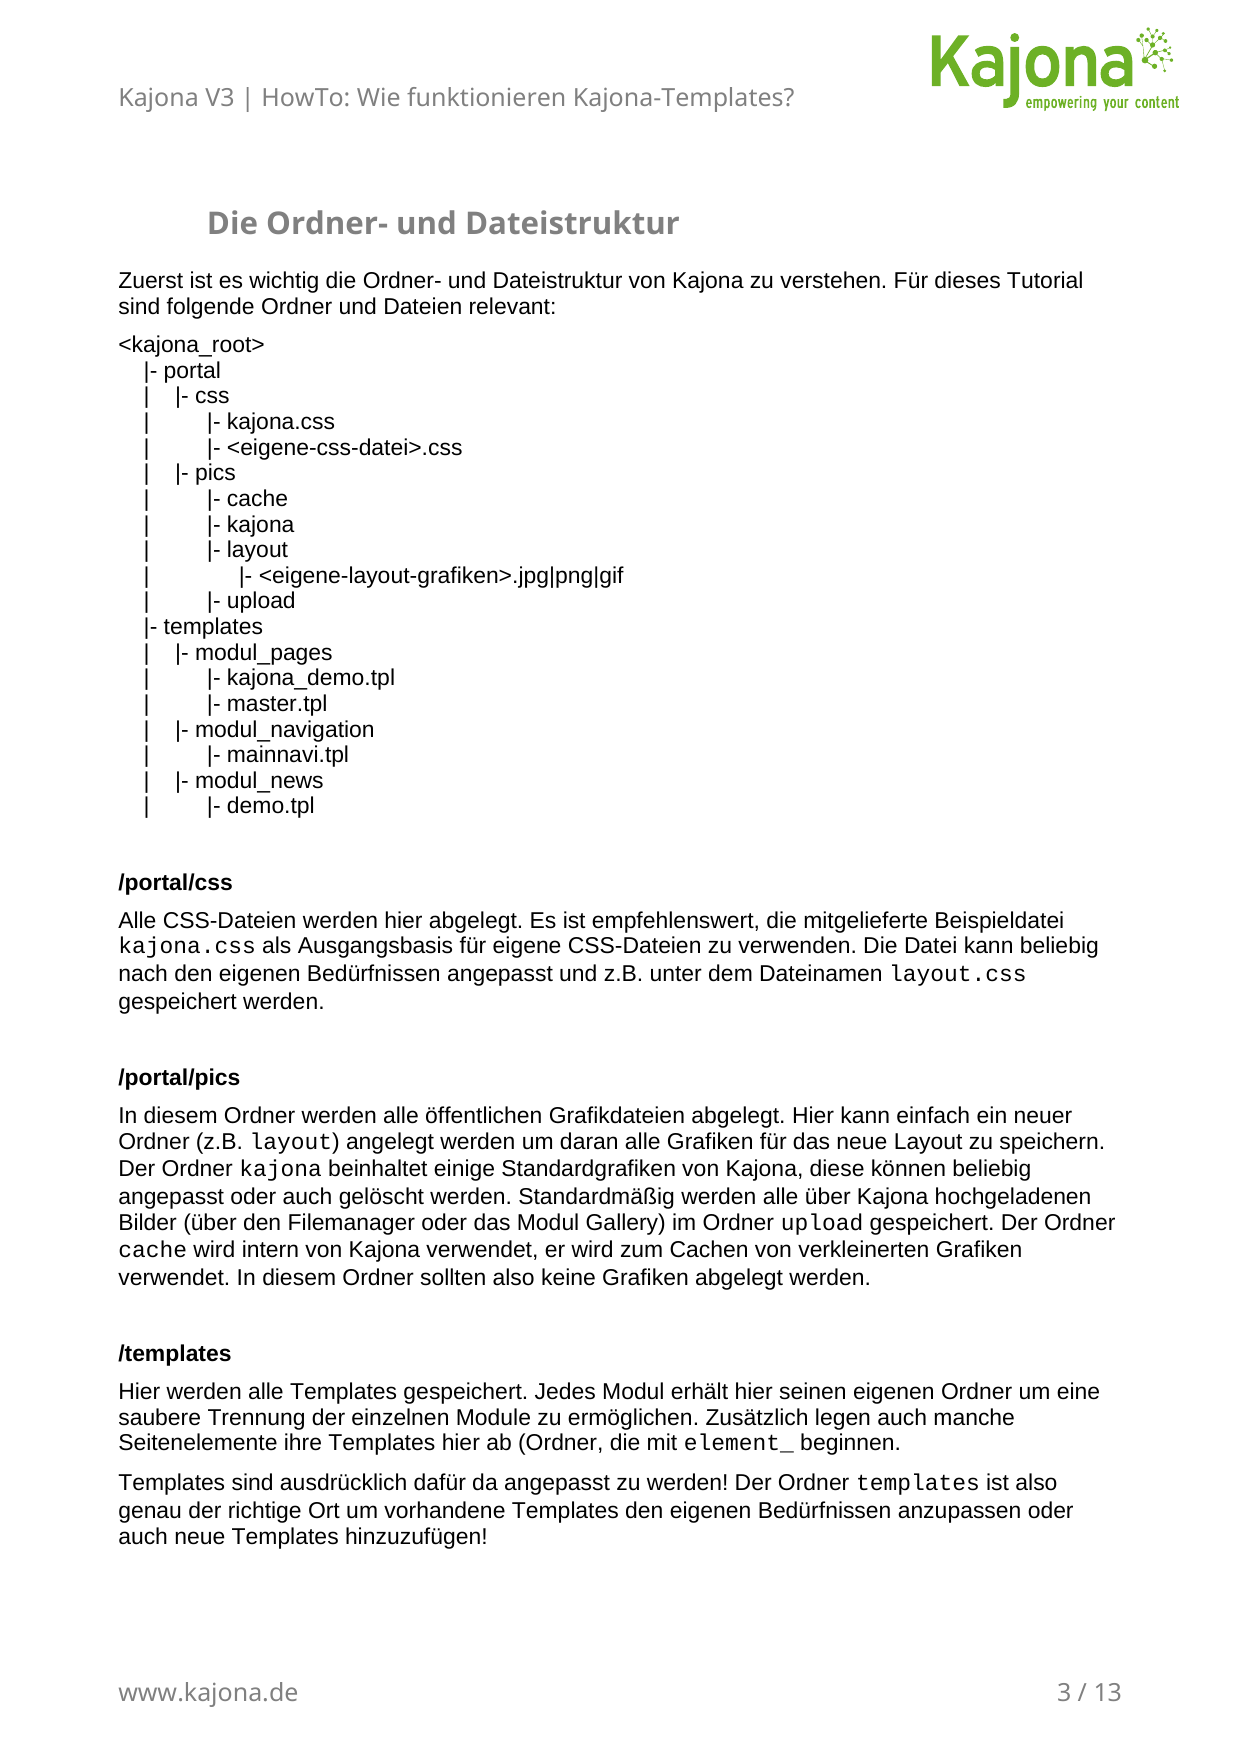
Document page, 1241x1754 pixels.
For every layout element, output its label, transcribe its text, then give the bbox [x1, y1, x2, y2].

text /portal/pics [118, 1064, 1122, 1090]
text Zuerst ist es wichtig die Ordner- und Dateistruktur von Kajona zu verstehen. Für dieses Tutorial sind folgende Ordner und Dateien relevant: [118, 268, 1122, 319]
subtitle Die Ordner- und Dateistruktur [118, 201, 1122, 244]
text <kajona_root> |- portal | |- css | |- kajona.css | |- <eigene-css-datei>.css | |- pics | |- cache | |- kajona | |- layout | |- <eigene-layout-grafiken>.jpg|png|gif | |- upload |- templates | |- modul_pages | |- kajona_demo.tpl | |- master.tpl | |- modul_navigation | |- mainnavi.tpl | |- modul_news | |- demo.tpl [118, 332, 1122, 819]
text /templates [118, 1341, 1122, 1366]
text Alle CSS-Dateien werden hier abgelegt. Es ist empfehlenswert, die mitgelieferte Beispieldatei kajona.css als Ausgangsbasis für eigene CSS-Dateien zu verwenden. Die Datei kann beliebig nach den eigenen Bedürfnissen angepasst und z.B. unter dem Dateinamen layout.css gespeichert werden. [118, 907, 1122, 1014]
text /portal/css [118, 869, 1122, 895]
text Templates sind ausdrücklich dafür da angepasst zu werden! Der Ordner templates ist also genau der richtige Ort um vorhandene Templates den eigenen Bedürfnissen anzupassen oder auch neue Templates hinzuzufügen! [118, 1470, 1122, 1549]
text In diesem Ordner werden alle öffentlichen Grafikdateien abgelegt. Hier kann einfach ein neuer Ordner (z.B. layout) angelegt werden um daran alle Grafiken für das neue Layout zu speichern. Der Ordner kajona beinhaltet einige Standardgrafiken von Kajona, diese können beliebig angepasst oder auch gelöscht werden. Standardmäßig werden alle über Kajona hochgeladenen Bilder (über den Filemanager oder das Modul Gallery) im Ordner upload gespeichert. Der Ordner cache wird intern von Kajona verwendet, er wird zum Cachen von verkleinerten Grafiken verwendet. In diesem Ordner sollten also keine Grafiken abgelegt werden. [118, 1103, 1122, 1290]
text Hier werden alle Templates gespeichert. Jedes Modul erhält hier seinen eigenen Ordner um eine saubere Trennung der einzelnen Module zu ermöglichen. Zusätzlich legen auch manche Seitenelemente ihre Templates hier ab (Ordner, die mit element_ beginnen. [118, 1379, 1122, 1458]
